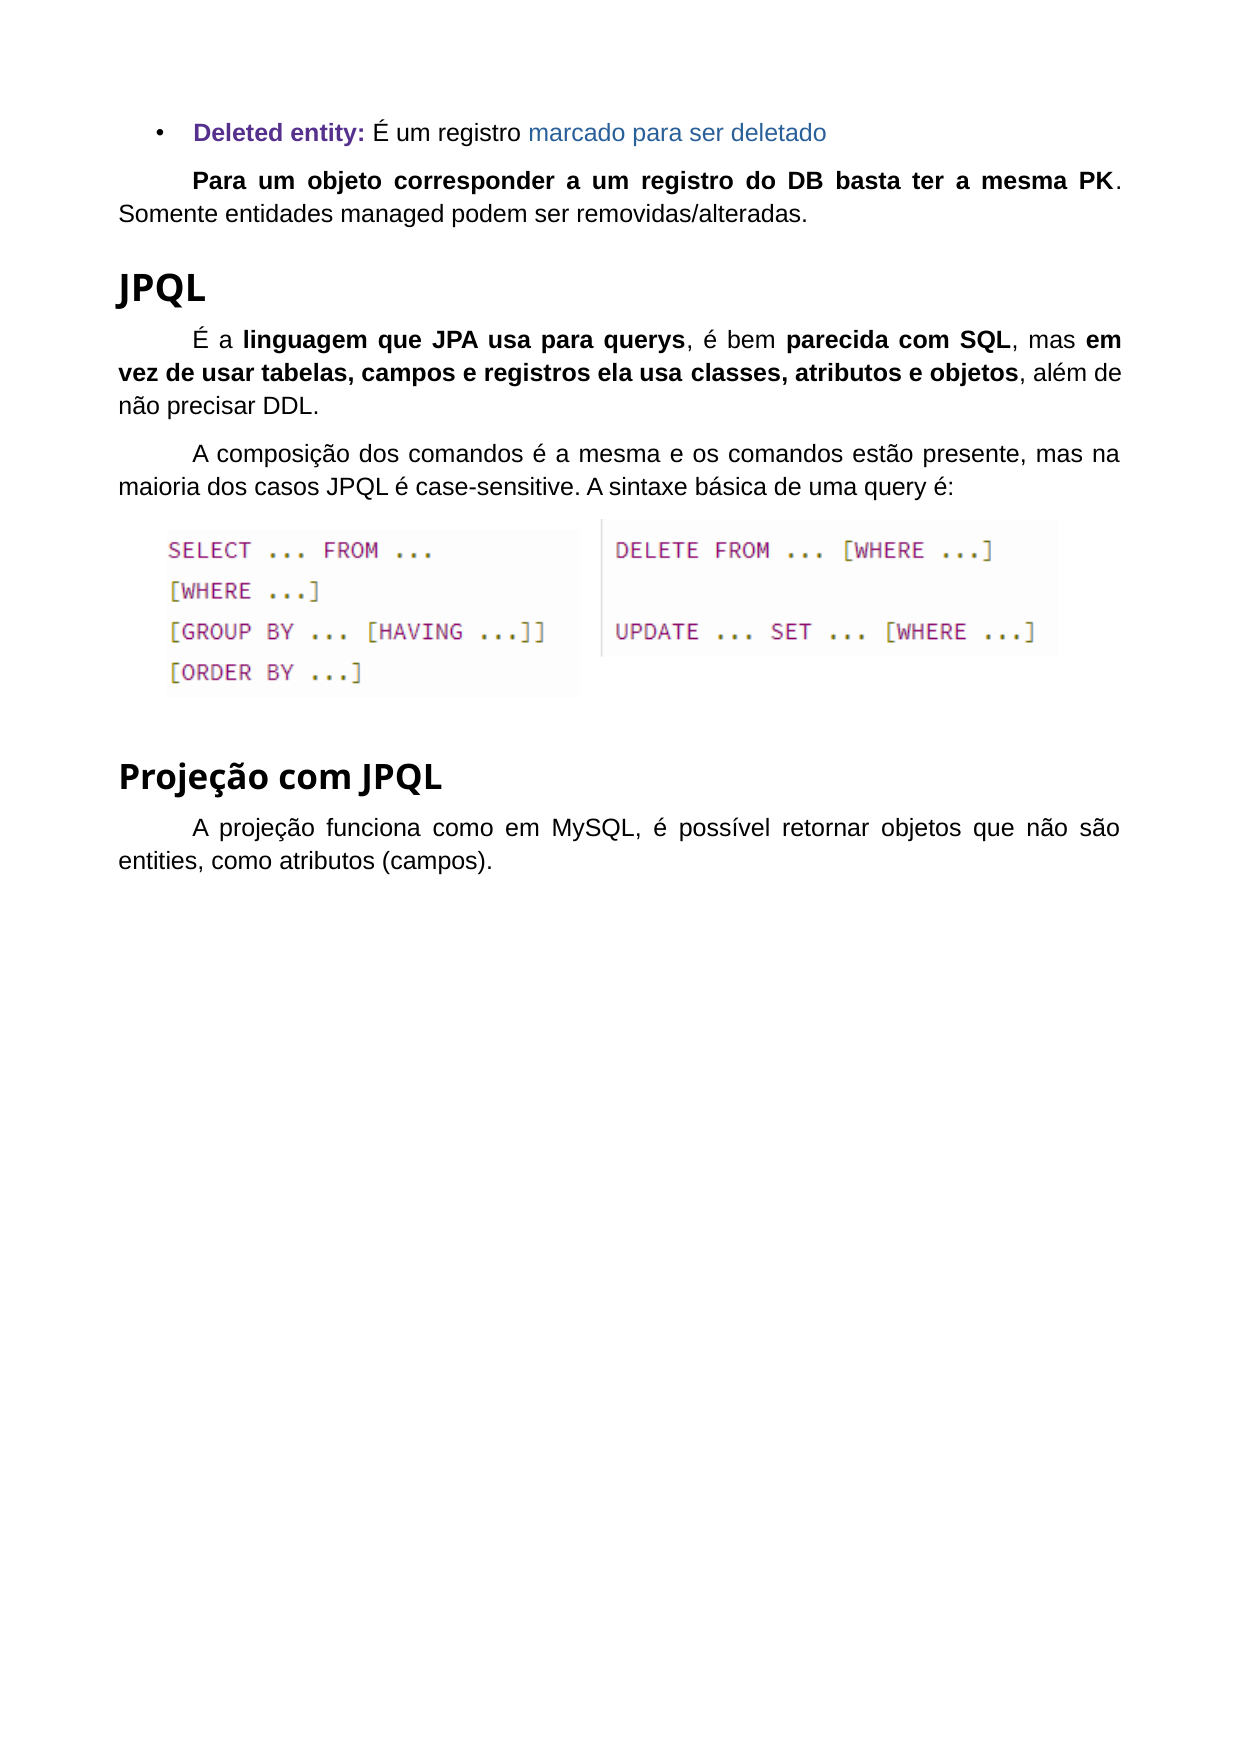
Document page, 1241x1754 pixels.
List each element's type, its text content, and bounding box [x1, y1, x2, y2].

picture [167, 519, 1074, 721]
text É a linguagem que JPA usa para querys, é bem parecida com SQL, mas em vez de usar tabelas, campos e registros ela usa classes, atributos e objetos, além de não precisar DDL. [118, 325, 1122, 420]
list Deleted entity: É um registro marcado para ser deletado [156, 118, 1122, 147]
text A projeção funciona como em MySQL, é possível retornar objetos que não são entities, como atributos (campos). [118, 813, 1122, 874]
subtitle Projeção com JPQL [118, 752, 1122, 800]
text Para um objeto corresponder a um registro do DB basta ter a mesma PK. Somente entidades managed podem ser removidas/alteradas. [118, 166, 1122, 228]
subtitle JPQL [118, 261, 1122, 313]
text A composição dos comandos é a mesma e os comandos estão presente, mas na maioria dos casos JPQL é case-sensitive. A sintaxe básica de uma query é: [118, 439, 1122, 501]
